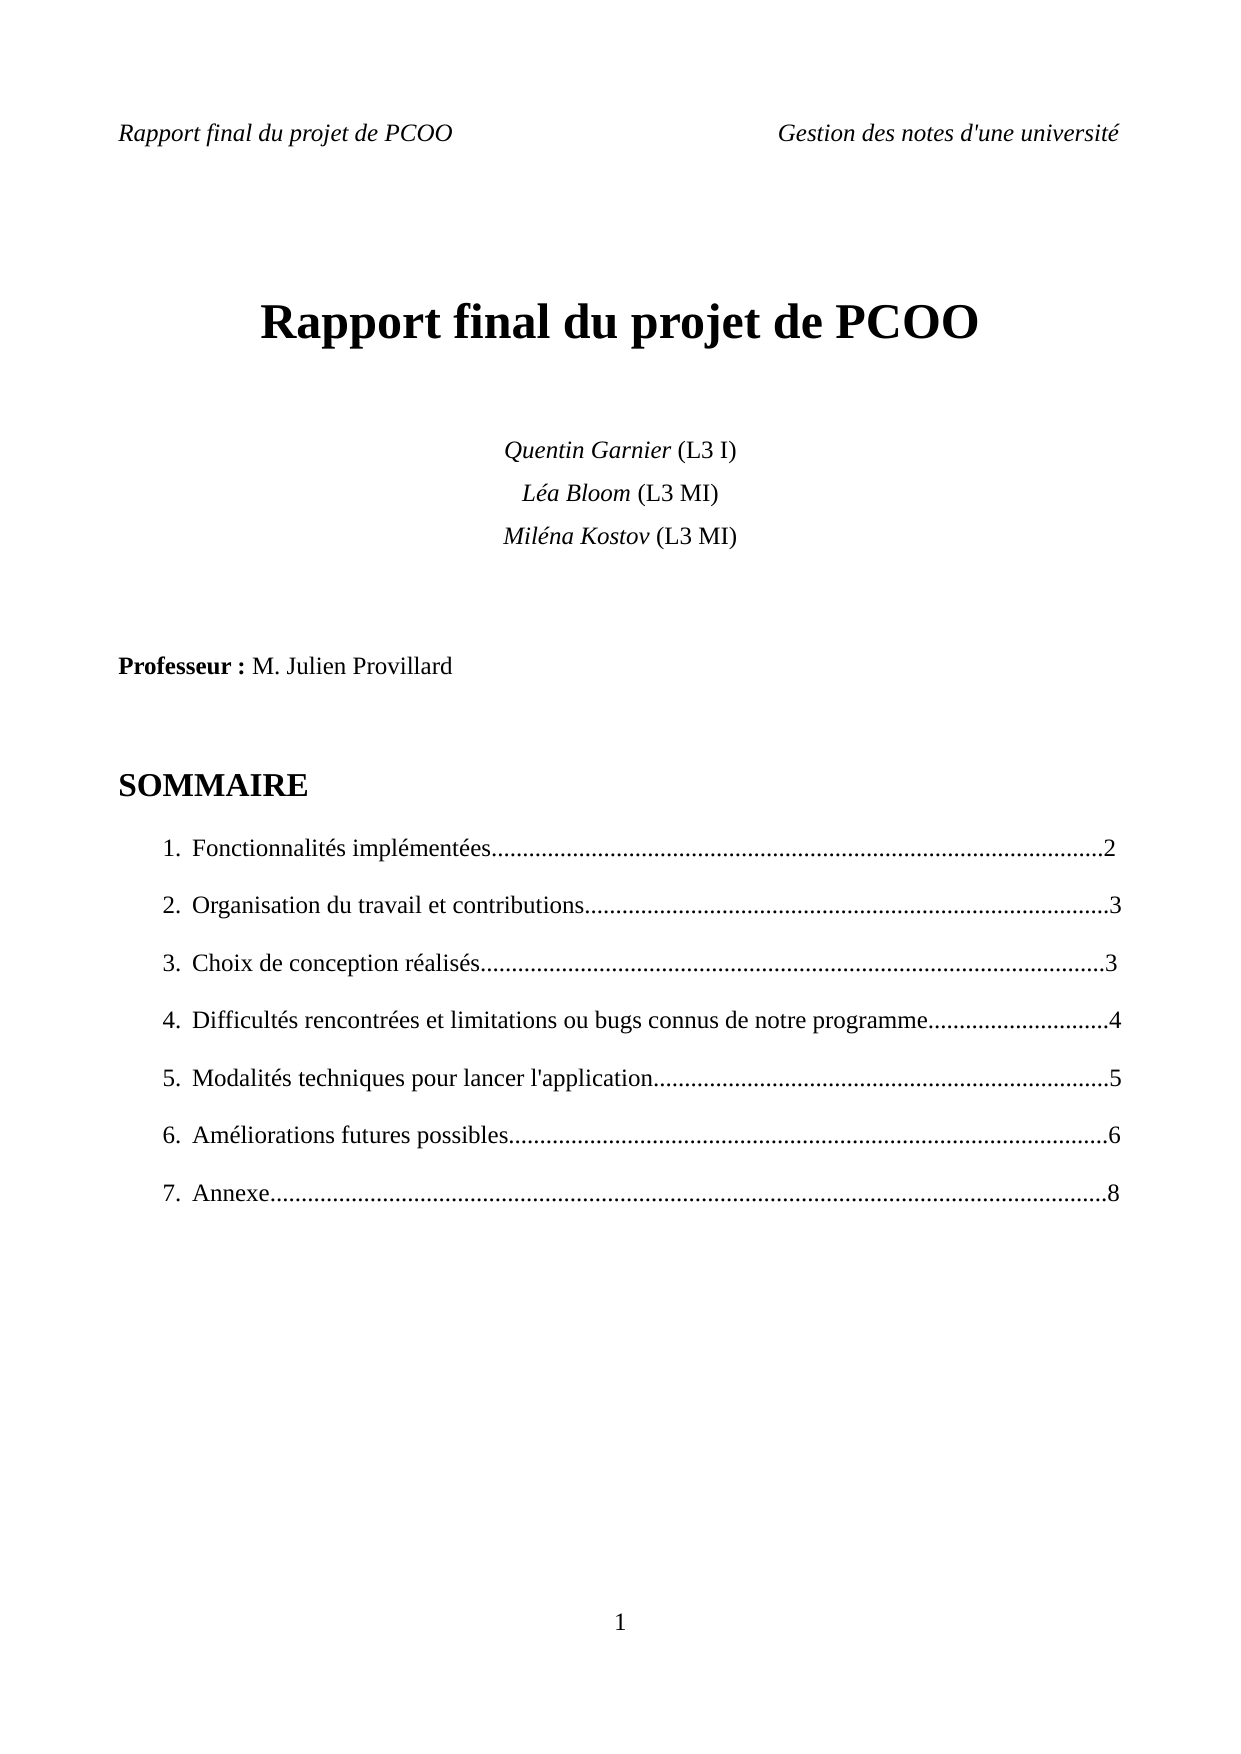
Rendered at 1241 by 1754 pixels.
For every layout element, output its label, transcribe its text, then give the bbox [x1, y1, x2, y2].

list Fonctionnalités implémentées..................................................................................................2 [162, 833, 1122, 862]
text Léa Bloom (L3 MI) [118, 478, 1122, 507]
text Miléna Kostov (L3 MI) [118, 521, 1122, 550]
text Professeur : M. Julien Provillard [118, 651, 1122, 679]
text SOMMAIRE [118, 766, 1122, 804]
list Modalités techniques pour lancer l'application.........................................................................5 [162, 1063, 1122, 1092]
list Choix de conception réalisés....................................................................................................3 [162, 948, 1122, 977]
list Organisation du travail et contributions....................................................................................3 [162, 890, 1122, 919]
list Difficultés rencontrées et limitations ou bugs connus de notre programme.............................4 [162, 1005, 1122, 1034]
list Améliorations futures possibles................................................................................................6 [162, 1120, 1122, 1149]
text Rapport final du projet de PCOO [118, 291, 1122, 349]
text Quentin Garnier (L3 I) [118, 435, 1122, 464]
list Annexe......................................................................................................................................8 [162, 1178, 1122, 1207]
